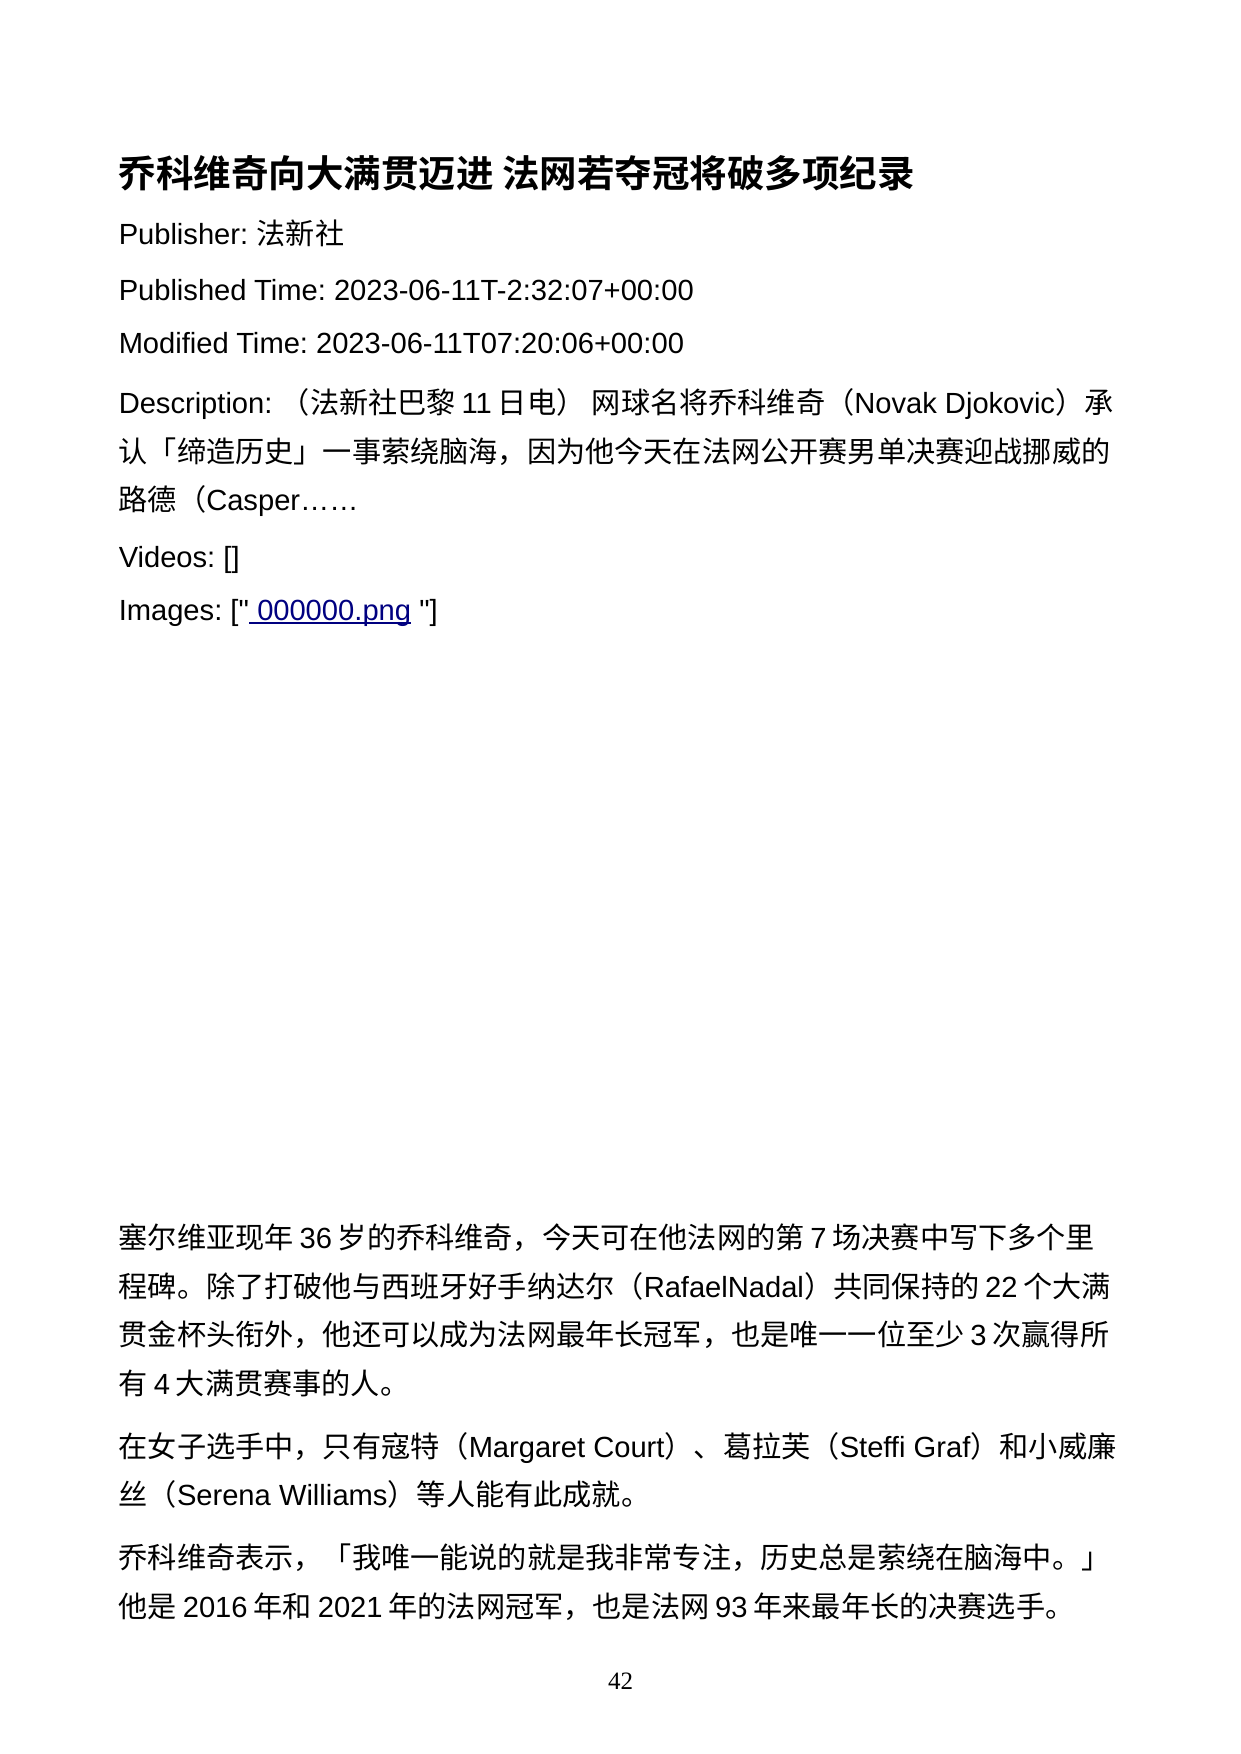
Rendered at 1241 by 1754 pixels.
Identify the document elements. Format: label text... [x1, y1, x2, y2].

text 在女子选手中，只有寇特（Margaret Court）、葛拉芙（Steffi Graf）和小威廉丝（Serena Williams）等人能有此成就。 [118, 1423, 1122, 1514]
text Images: [" 000000.png "] [118, 593, 1122, 627]
subtitle 乔科维奇向大满贯迈进 法网若夺冠将破多项纪录 [118, 143, 1122, 198]
text Published Time: 2023-06-11T-2:32:07+00:00 [118, 273, 1122, 307]
text 乔科维奇表示，「我唯一能说的就是我非常专注，历史总是萦绕在脑海中。」他是2016年和2021年的法网冠军，也是法网93年来最年长的决赛选手。 [118, 1535, 1122, 1626]
text Description: （法新社巴黎11日电） 网球名将乔科维奇（Novak Djokovic）承认「缔造历史」一事萦绕脑海，因为他今天在法网公开赛男单决赛迎战挪威的路德（Casper…… [118, 380, 1122, 519]
text 塞尔维亚现年36岁的乔科维奇，今天可在他法网的第7场决赛中写下多个里程碑。除了打破他与西班牙好手纳达尔（RafaelNadal）共同保持的22个大满贯金杯头衔外，他还可以成为法网最年长冠军，也是唯一一位至少3次赢得所有4大满贯赛事的人。 [118, 1214, 1122, 1402]
text Publisher: 法新社 [118, 210, 1122, 253]
text Modified Time: 2023-06-11T07:20:06+00:00 [118, 327, 1122, 360]
text Videos: [] [118, 540, 1122, 573]
